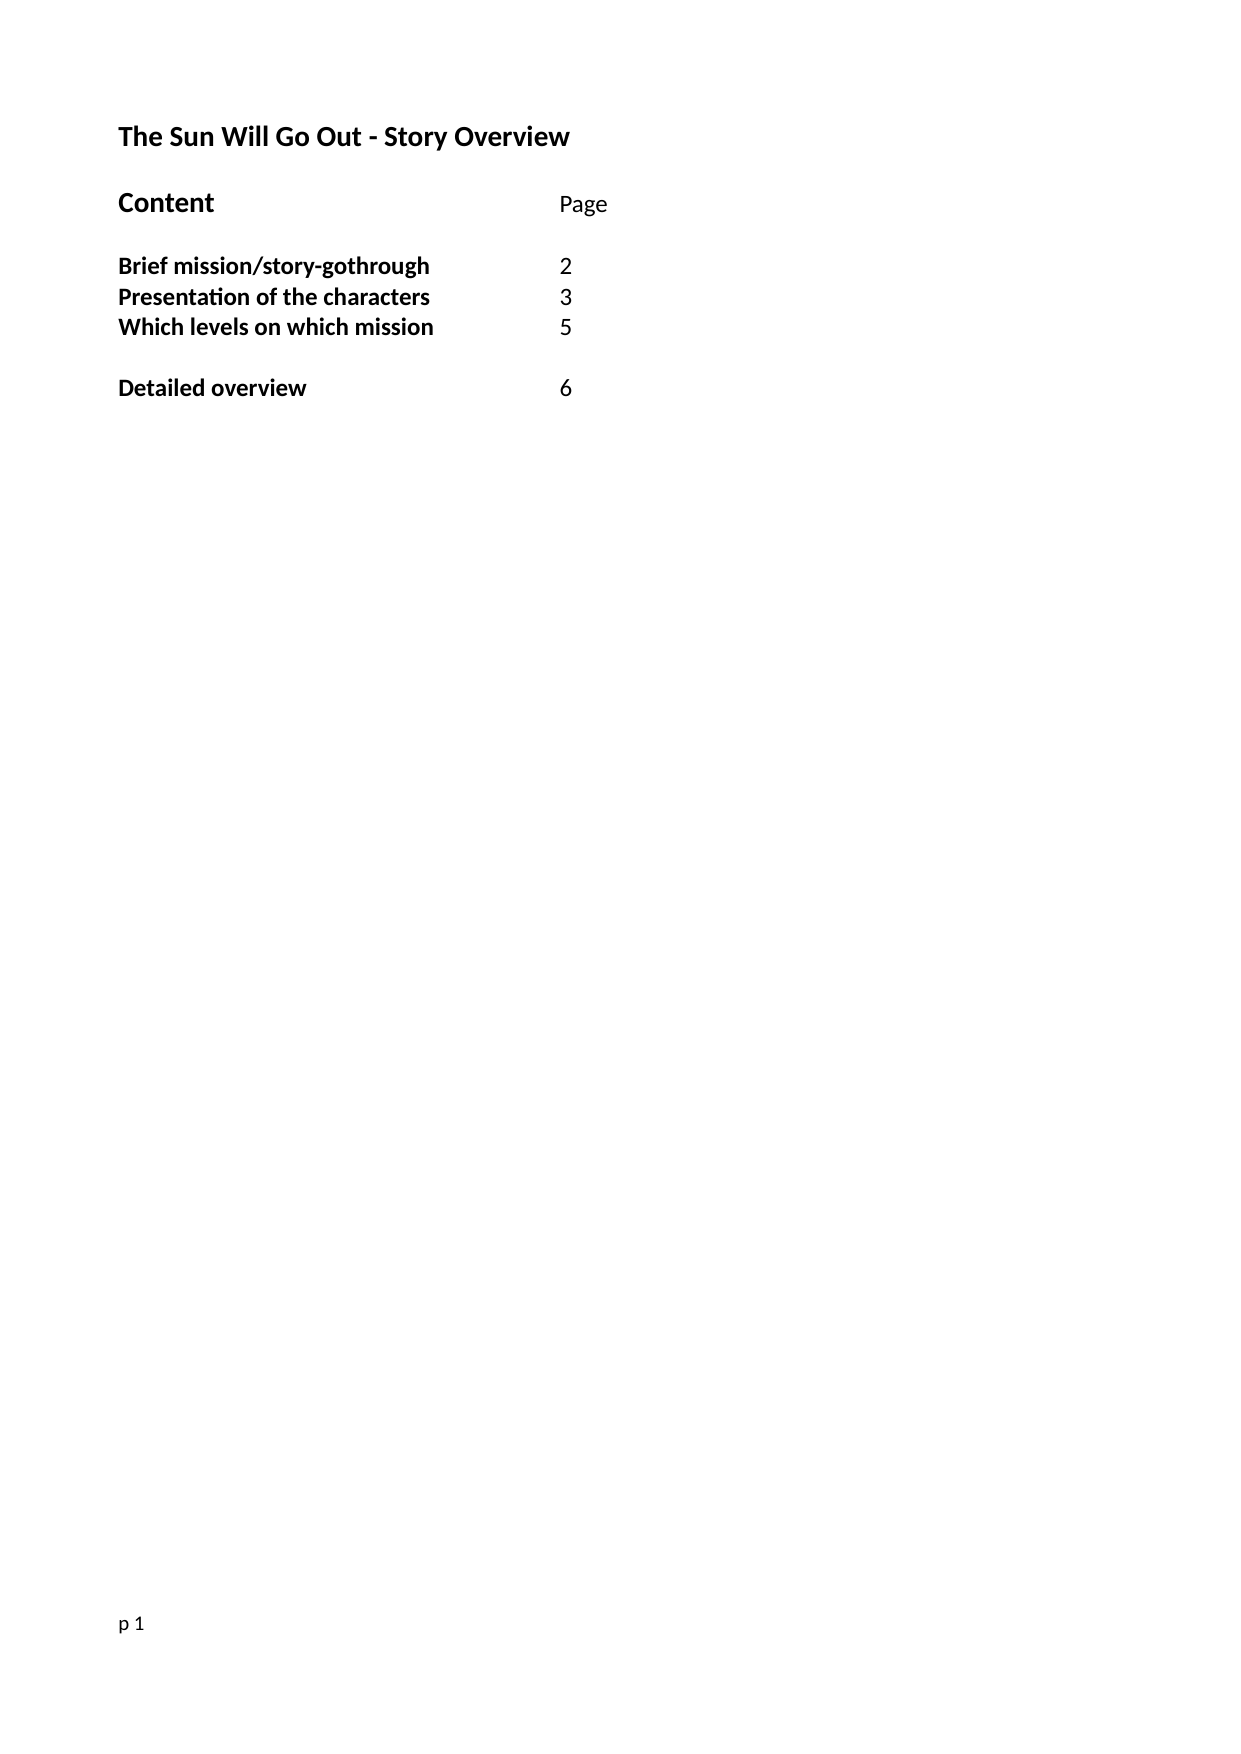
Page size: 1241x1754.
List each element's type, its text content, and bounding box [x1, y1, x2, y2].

text Content Page [118, 184, 1122, 220]
text Which levels on which mission 5 [118, 311, 1122, 342]
text Brief mission/story-gothrough 2 [118, 250, 1122, 281]
text Detailed overview 6 [118, 372, 1122, 403]
text The Sun Will Go Out - Story Overview [118, 118, 1122, 154]
text Presentation of the characters 3 [118, 281, 1122, 311]
